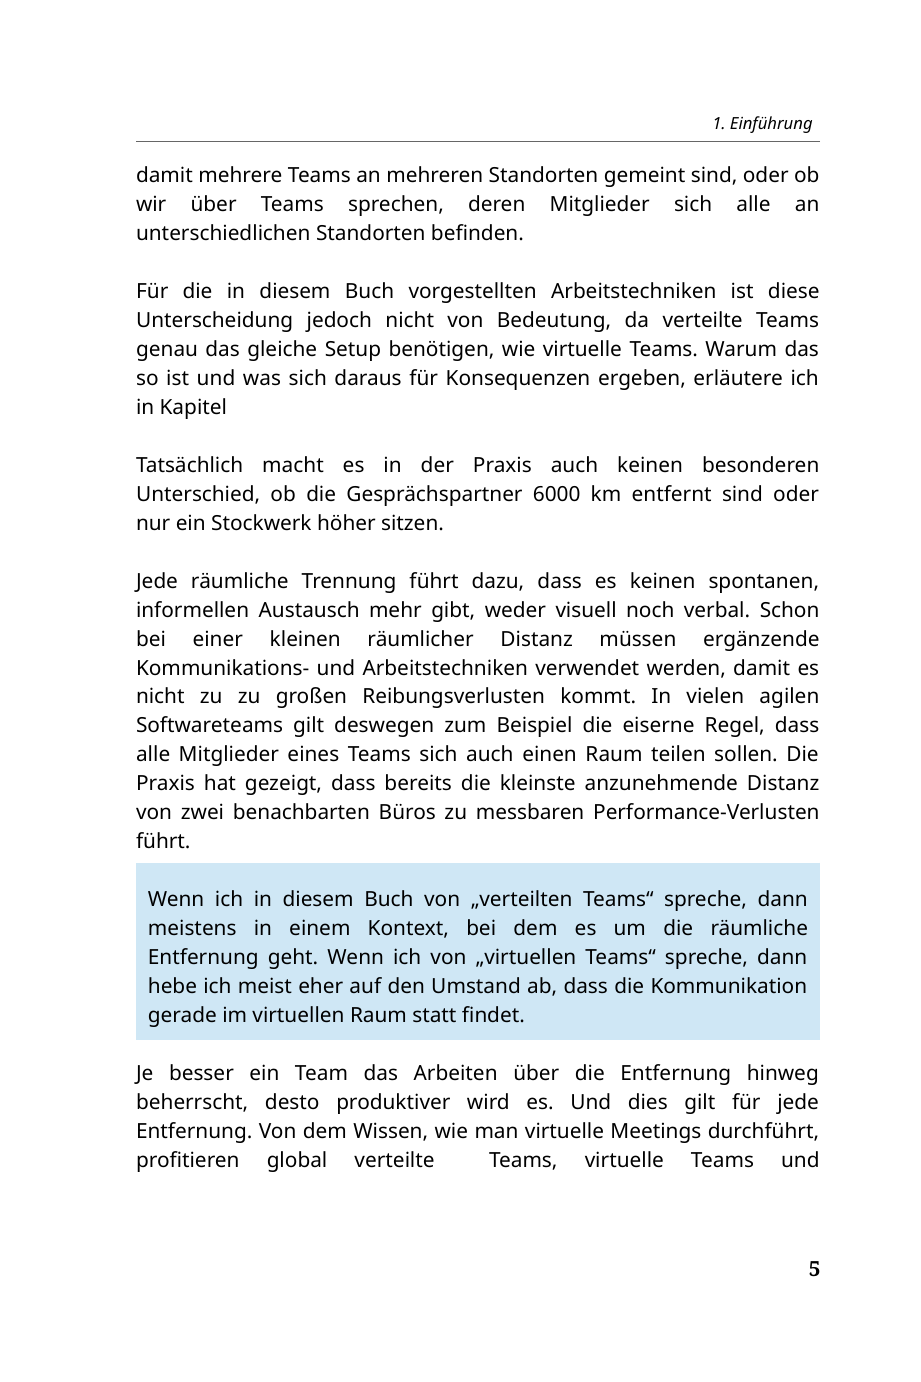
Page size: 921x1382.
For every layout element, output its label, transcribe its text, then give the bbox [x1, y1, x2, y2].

text damit mehrere Teams an mehreren Standorten gemeint sind, oder ob wir über Teams sprechen, deren Mitglieder sich alle an unterschiedlichen Standorten befinden. [136, 159, 820, 246]
text Für die in diesem Buch vorgestellten Arbeitstechniken ist diese Unterscheidung jedoch nicht von Bedeutung, da verteilte Teams genau das gleiche Setup benötigen, wie virtuelle Teams. Warum das so ist und was sich daraus für Konsequenzen ergeben, erläutere ich in Kapitel [136, 254, 820, 420]
text Jede räumliche Trennung führt dazu, dass es keinen spontanen, informellen Austausch mehr gibt, weder visuell noch verbal. Schon bei einer kleinen räumlicher Distanz müssen ergänzende Kommunikations- und Arbeitstechniken verwendet werden, damit es nicht zu zu großen Reibungsverlusten kommt. In vielen agilen Softwareteams gilt deswegen zum Beispiel die eiserne Regel, dass alle Mitglieder eines Teams sich auch einen Raum teilen sollen. Die Praxis hat gezeigt, dass bereits die kleinste anzunehmende Distanz von zwei benachbarten Büros zu messbaren Performance-Verlusten führt. [136, 544, 820, 854]
text Je besser ein Team das Arbeiten über die Entfernung hinweg beherrscht, desto produktiver wird es. Und dies gilt für jede Entfernung. Von dem Wissen, wie man virtuelle Meetings durchführt, profitieren global verteilte Teams, virtuelle Teams und [136, 1040, 820, 1173]
text Wenn ich in diesem Buch von „verteilten Teams“ spreche, dann meistens in einem Kontext, bei dem es um die räumliche Entfernung geht. Wenn ich von „virtuellen Teams“ spreche, dann hebe ich meist eher auf den Umstand ab, dass die Kommunikation gerade im virtuellen Raum statt findet. [148, 875, 808, 1028]
text Tatsächlich macht es in der Praxis auch keinen besonderen Unterschied, ob die Gesprächspartner 6000 km entfernt sind oder nur ein Stockwerk höher sitzen. [136, 428, 820, 536]
